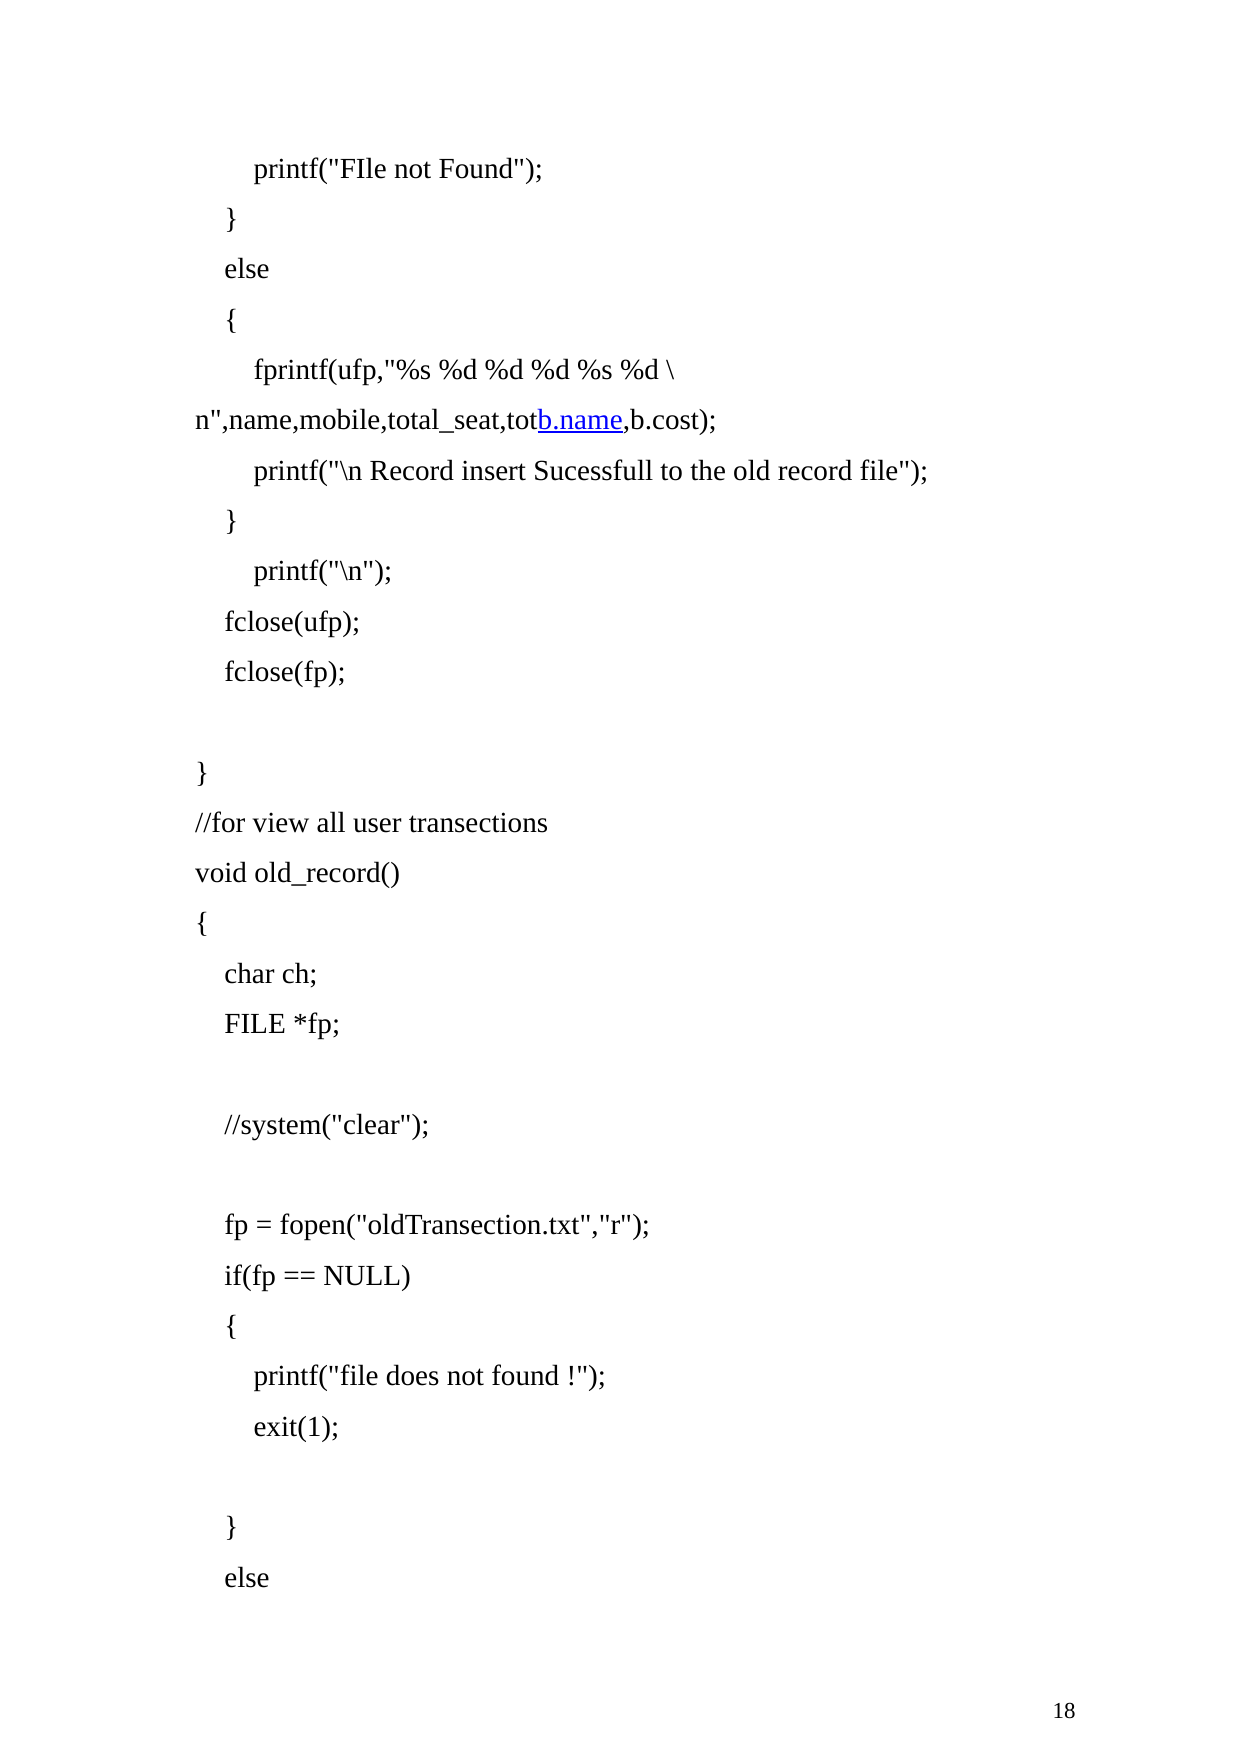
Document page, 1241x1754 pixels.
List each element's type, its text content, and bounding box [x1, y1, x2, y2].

text printf("FIle not Found"); } else { fprintf(ufp,"%s %d %d %d %s %d \n",name,mobile,total_seat,totb.name,b.cost); printf("\n Record insert Sucessfull to the old record file"); } printf("\n"); fclose(ufp); fclose(fp); } //for view all user transections void old_record() { char ch; FILE *fp; //system("clear"); fp = fopen("oldTransection.txt","r"); if(fp == NULL) { printf("file does not found !"); exit(1); } else [195, 151, 1075, 1593]
